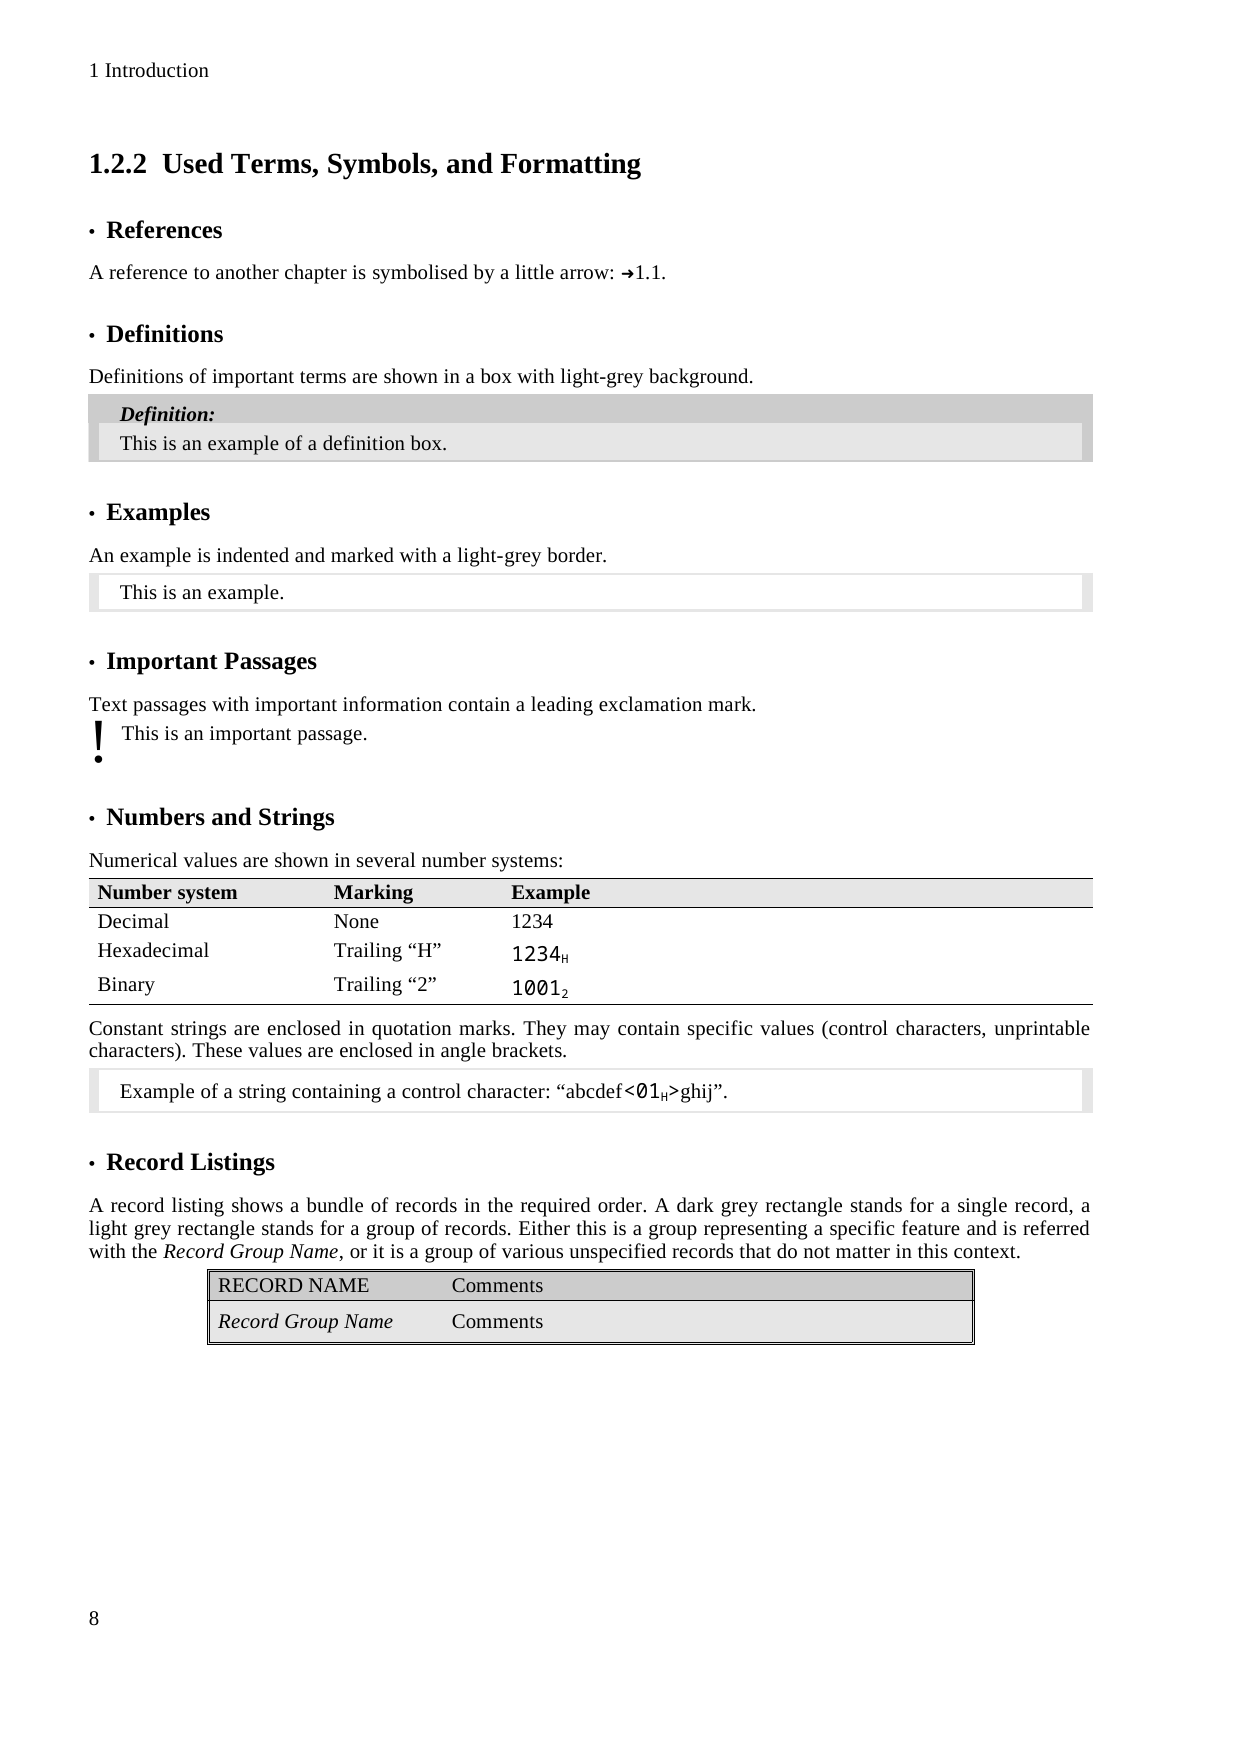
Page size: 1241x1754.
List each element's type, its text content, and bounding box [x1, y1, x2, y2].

table_header Comments [443, 1272, 972, 1300]
table_cell Trailing “H” [325, 936, 502, 970]
text Text passages with important information contain a leading exclamation mark. [88, 693, 1093, 716]
table_header Marking [325, 879, 502, 907]
table_cell 1234H [502, 936, 1093, 970]
list References [88, 216, 1093, 243]
text A reference to another chapter is symbolised by a little arrow: ➜1.1. [88, 261, 1093, 284]
table_cell Hexadecimal [89, 936, 325, 970]
text This is an example. [99, 575, 1082, 609]
table_cell Decimal [89, 908, 325, 936]
list Examples [88, 498, 1093, 526]
subtitle Used Terms, Symbols, and Formatting [88, 148, 1093, 180]
table_cell Binary [89, 970, 325, 1004]
table_cell None [325, 908, 502, 936]
table_header Number system [89, 879, 325, 907]
list Numbers and Strings [88, 803, 1093, 831]
table_cell Trailing “2” [325, 970, 502, 1004]
table_cell 1234 [502, 908, 1093, 936]
list Definitions [88, 320, 1093, 348]
text Numerical values are shown in several number systems: [88, 849, 1093, 872]
table_header Example [502, 879, 1093, 907]
text Example of a string containing a control character: “abcdef<01H>ghij”. [99, 1070, 1082, 1111]
text !This is an important passage. [88, 722, 1093, 768]
text Constant strings are enclosed in quotation marks. They may contain specific values (control characters, unprintable characters). These values are enclosed in angle brackets. [88, 1016, 1093, 1062]
text An example is indented and marked with a light-grey border. [88, 543, 1093, 567]
list Record Listings [88, 1148, 1093, 1176]
list Important Passages [88, 647, 1093, 675]
text Definitions of important terms are shown in a box with light-grey background. [88, 365, 1093, 388]
table_cell Record Group Name [210, 1301, 443, 1342]
table_cell 10012 [502, 970, 1093, 1004]
table_cell Comments [443, 1301, 972, 1342]
text Definition: [99, 396, 1082, 423]
text This is an example of a definition box. [99, 423, 1082, 460]
table_header RECORD NAME [210, 1272, 443, 1300]
text A record listing shows a bundle of records in the required order. A dark grey rectangle stands for a single record, a light grey rectangle stands for a group of records. Either this is a group representing a specific feature and is referred with the Record Group Name, or it is a group of various unspecified records that do not matter in this context. [88, 1194, 1093, 1263]
